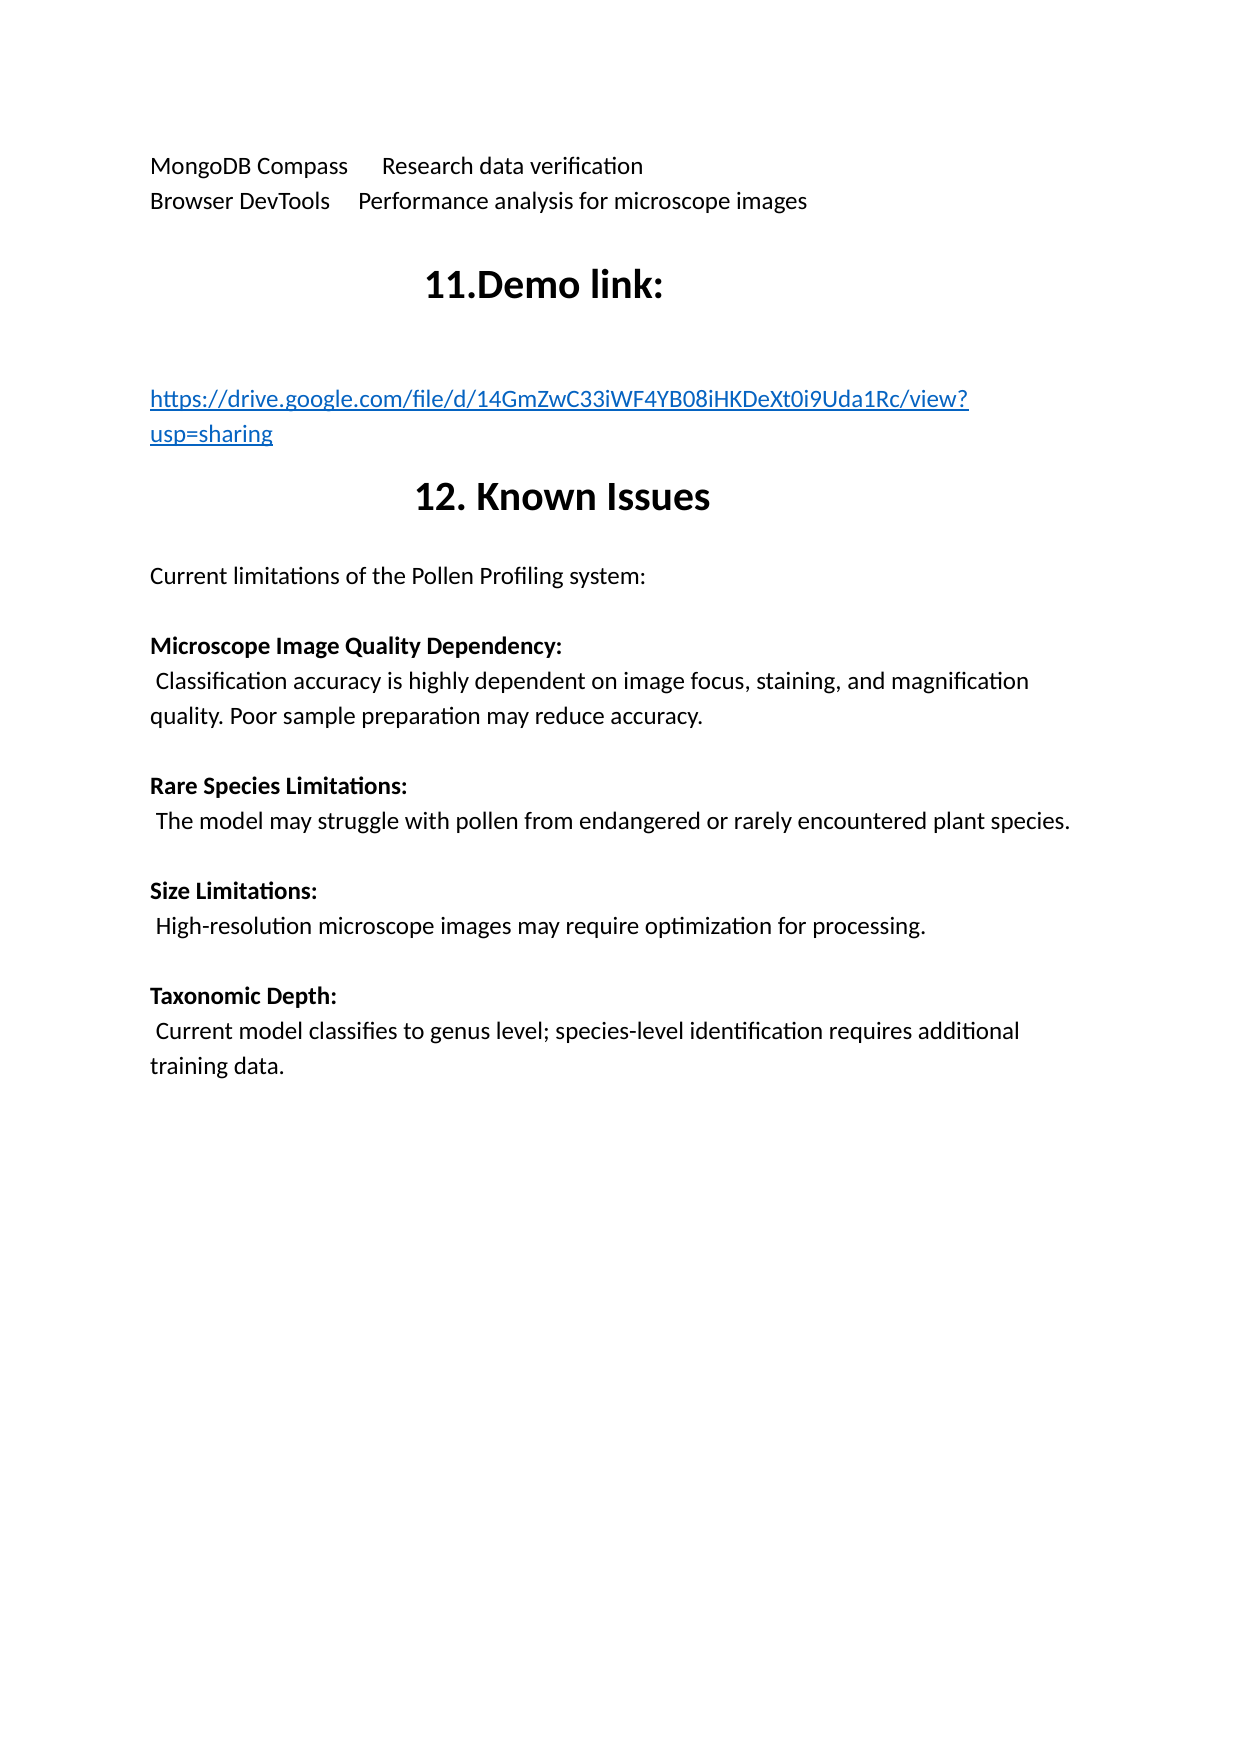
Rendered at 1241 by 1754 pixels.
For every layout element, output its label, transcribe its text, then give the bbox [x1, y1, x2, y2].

text 12. Known Issues Current limitations of the Pollen Profiling system: Microscope Image Quality Dependency: Classification accuracy is highly dependent on image focus, staining, and magnification quality. Poor sample preparation may reduce accuracy. Rare Species Limitations: The model may struggle with pollen from endangered or rarely encountered plant species. Size Limitations: High-resolution microscope images may require optimization for processing. Taxonomic Depth: Current model classifies to genus level; species-level identification requires additional training data. [150, 470, 1090, 1081]
text MongoDB Compass Research data verification Browser DevTools Performance analysis for microscope images 11.Demo link: https://drive.google.com/file/d/14GmZwC33iWF4YB08iHKDeXt0i9Uda1Rc/view?usp=sharing [150, 150, 1090, 449]
